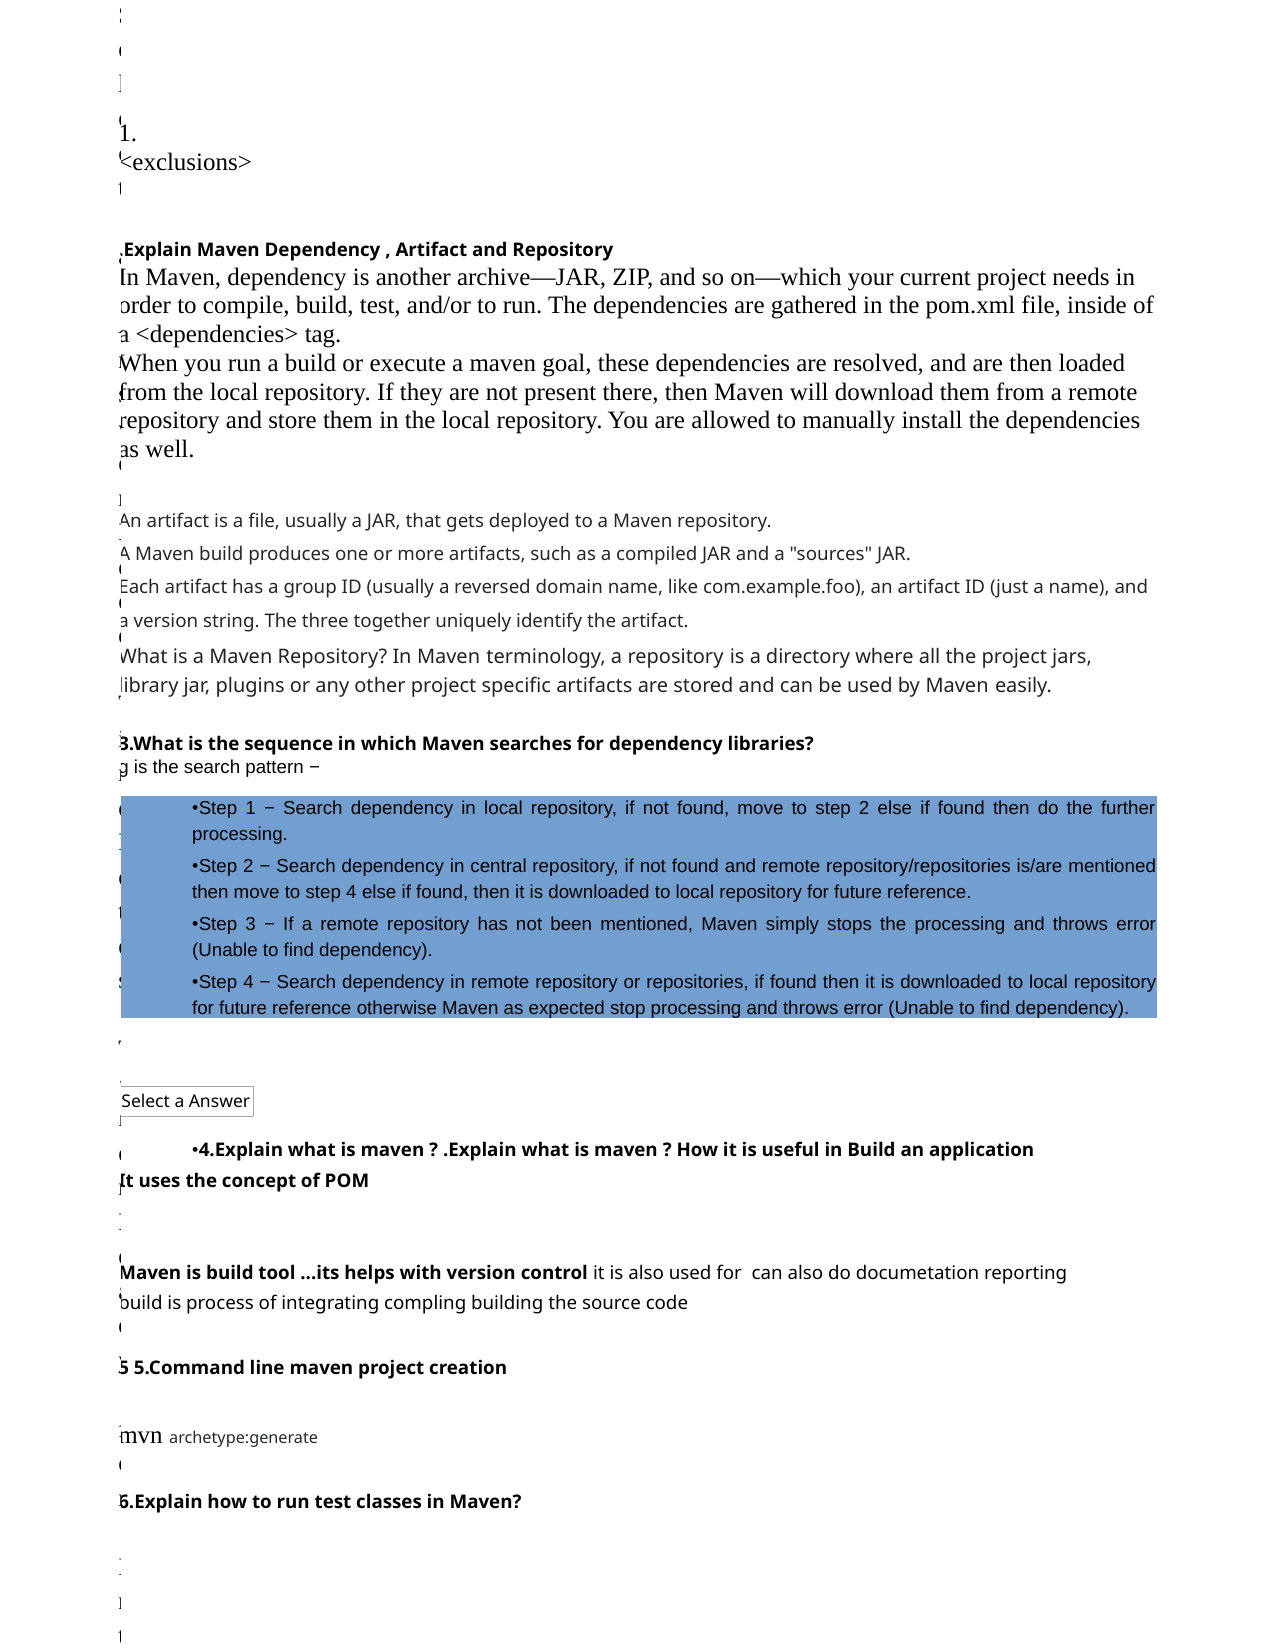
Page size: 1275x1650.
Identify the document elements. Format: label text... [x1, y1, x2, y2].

text 3.What is the sequence in which Maven searches for dependency libraries? [121, 727, 1157, 756]
text An artifact is a file, usually a JAR, that gets deployed to a Maven repository. [121, 507, 1157, 533]
text Select a Answer [118, 1086, 253, 1116]
text g is the search pattern − [121, 756, 1157, 778]
list Step 2 − Search dependency in central repository, if not found and remote repository/repositories is/are mentioned then move to step 4 else if found, then it is downloaded to local repository for future reference. [121, 854, 1157, 902]
text [254, 1086, 1157, 1116]
text mvn archetype:generate [121, 1420, 1157, 1448]
list Step 1 − Search dependency in local repository, if not found, move to step 2 else if found then do the further processing. [121, 796, 1157, 844]
text 1. [121, 118, 1157, 147]
text <exclusions> [121, 147, 1157, 176]
text Each artifact has a group ID (usually a reversed domain name, like com.example.foo), an artifact ID (just a name), and a version string. The three together uniquely identify the artifact. [121, 574, 1157, 632]
text In Maven, dependency is another archive—JAR, ZIP, and so on—which your current project needs in order to compile, build, test, and/or to run. The dependencies are gathered in the pom.xml file, inside of a <dependencies> tag. When you run a build or execute a maven goal, these dependencies are resolved, and are then loaded from the local repository. If they are not present there, then Maven will download them from a remote repository and store them in the local repository. You are allowed to manually install the dependencies as well. [121, 262, 1157, 463]
text 5 5.Command line maven project creation [121, 1351, 1157, 1379]
list 4.Explain what is maven ? .Explain what is maven ? How it is useful in Build an application [121, 1136, 1157, 1162]
list Step 4 − Search dependency in remote repository or repositories, if found then it is downloaded to local repository for future reference otherwise Maven as expected stop processing and throws error (Unable to find dependency). [121, 971, 1157, 1018]
text It uses the concept of POM [121, 1167, 1157, 1193]
text What is a Maven Repository? In Maven terminology, a repository is a directory where all the project jars, library jar, plugins or any other project specific artifacts are stored and can be used by Maven easily. [121, 640, 1157, 698]
text .Explain Maven Dependency , Artifact and Repository [121, 233, 1157, 262]
list Step 3 − If a remote repository has not been mentioned, Maven simply stops the processing and throws error (Unable to find dependency). [121, 912, 1157, 960]
text build is process of integrating compling building the source code [121, 1289, 1157, 1315]
text 6.Explain how to run test classes in Maven? [121, 1489, 1157, 1514]
text Maven is build tool ...its helps with version control it is also used for can also do documetation reporting [121, 1259, 1157, 1284]
text A Maven build produces one or more artifacts, such as a compiled JAR and a "sources" JAR. [121, 541, 1157, 566]
